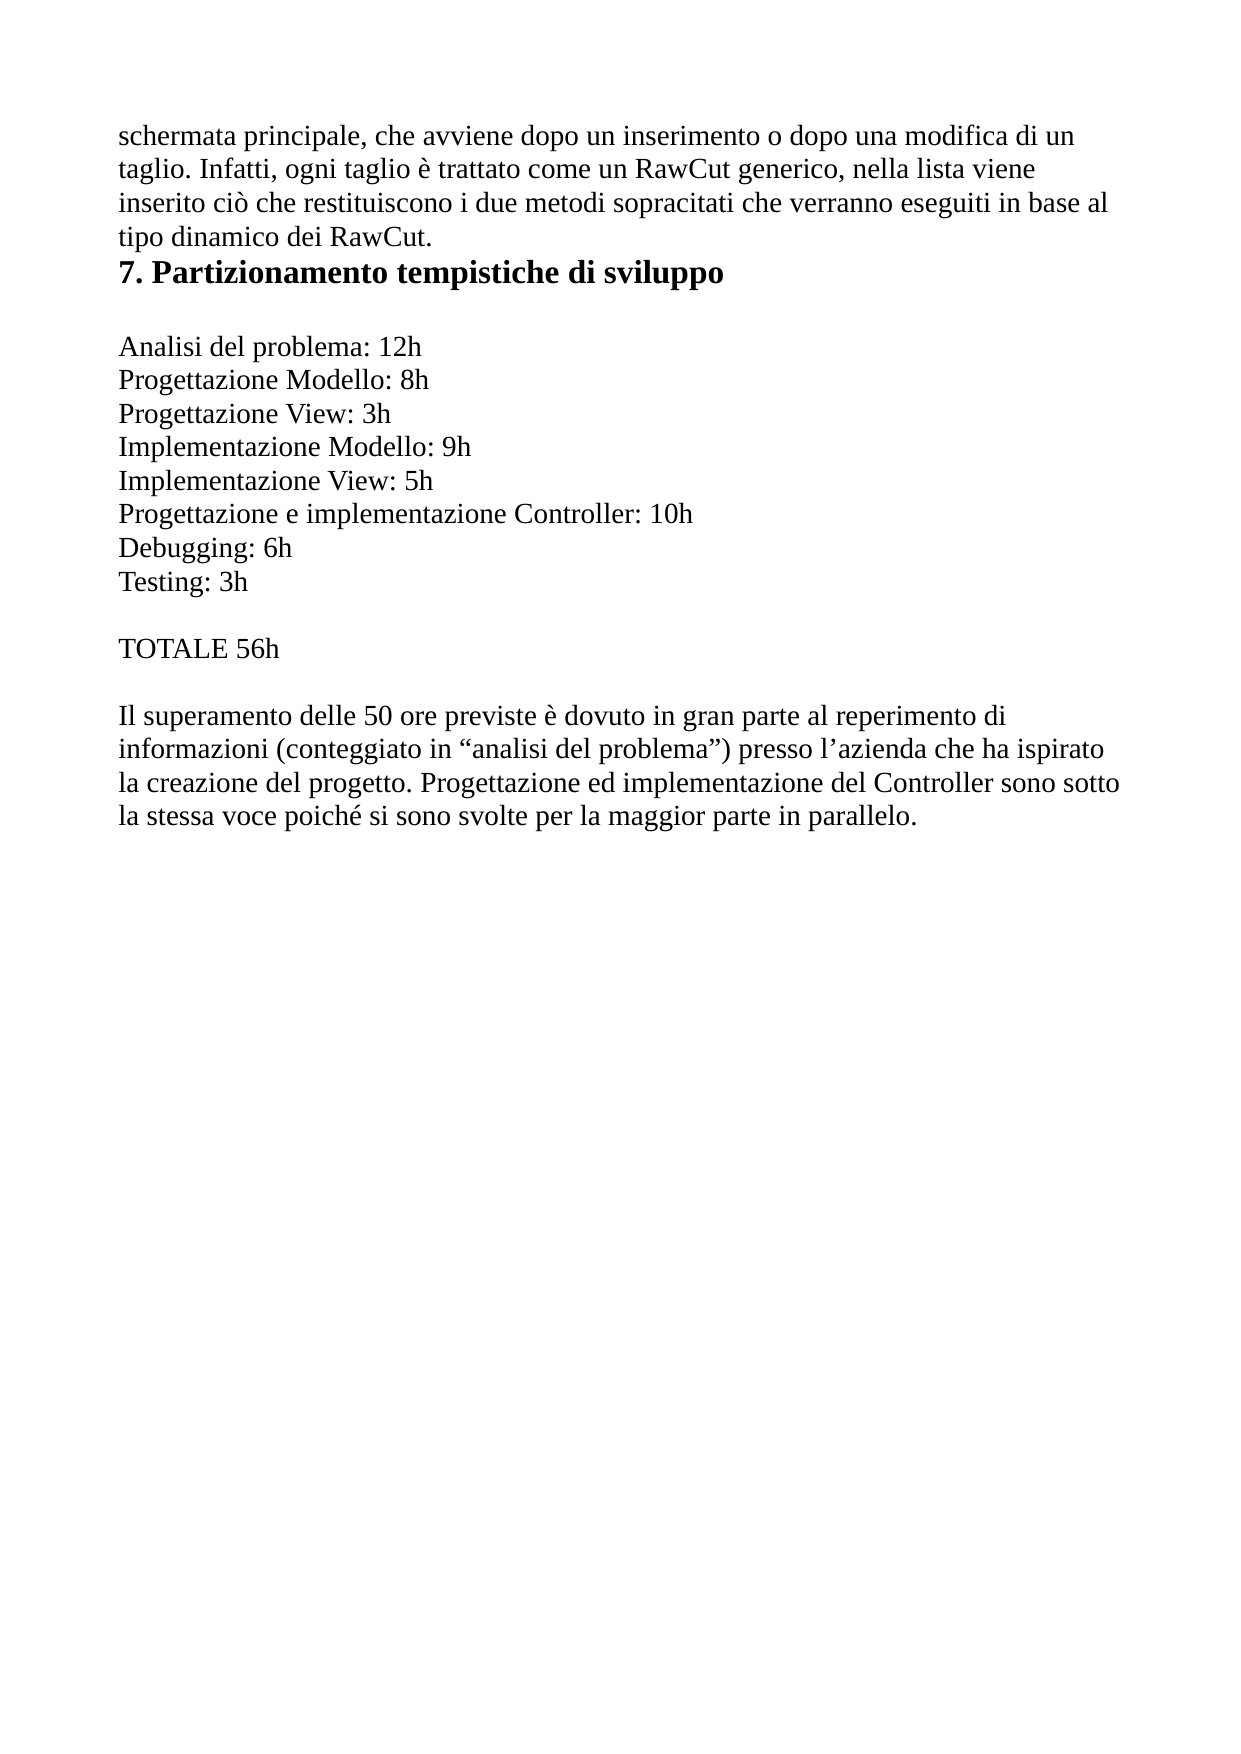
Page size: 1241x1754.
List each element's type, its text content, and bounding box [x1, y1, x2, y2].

text Il superamento delle 50 ore previste è dovuto in gran parte al reperimento di informazioni (conteggiato in “analisi del problema”) presso l’azienda che ha ispirato la creazione del progetto. Progettazione ed implementazione del Controller sono sotto la stessa voce poiché si sono svolte per la maggior parte in parallelo. [118, 698, 1122, 832]
text schermata principale, che avviene dopo un inserimento o dopo una modifica di un taglio. Infatti, ogni taglio è trattato come un RawCut generico, nella lista viene inserito ciò che restituiscono i due metodi sopracitati che verranno eseguiti in base al tipo dinamico dei RawCut. [118, 118, 1122, 252]
text Progettazione Modello: 8h [118, 362, 1122, 396]
text Progettazione e implementazione Controller: 10h [118, 497, 1122, 530]
text Debugging: 6h [118, 530, 1122, 564]
text TOTALE 56h [118, 631, 1122, 664]
text Implementazione View: 5h [118, 463, 1122, 497]
text Analisi del problema: 12h [118, 329, 1122, 362]
text 7. Partizionamento tempistiche di sviluppo [118, 252, 1122, 291]
text Testing: 3h [118, 564, 1122, 597]
text Implementazione Modello: 9h [118, 429, 1122, 463]
text Progettazione View: 3h [118, 396, 1122, 429]
